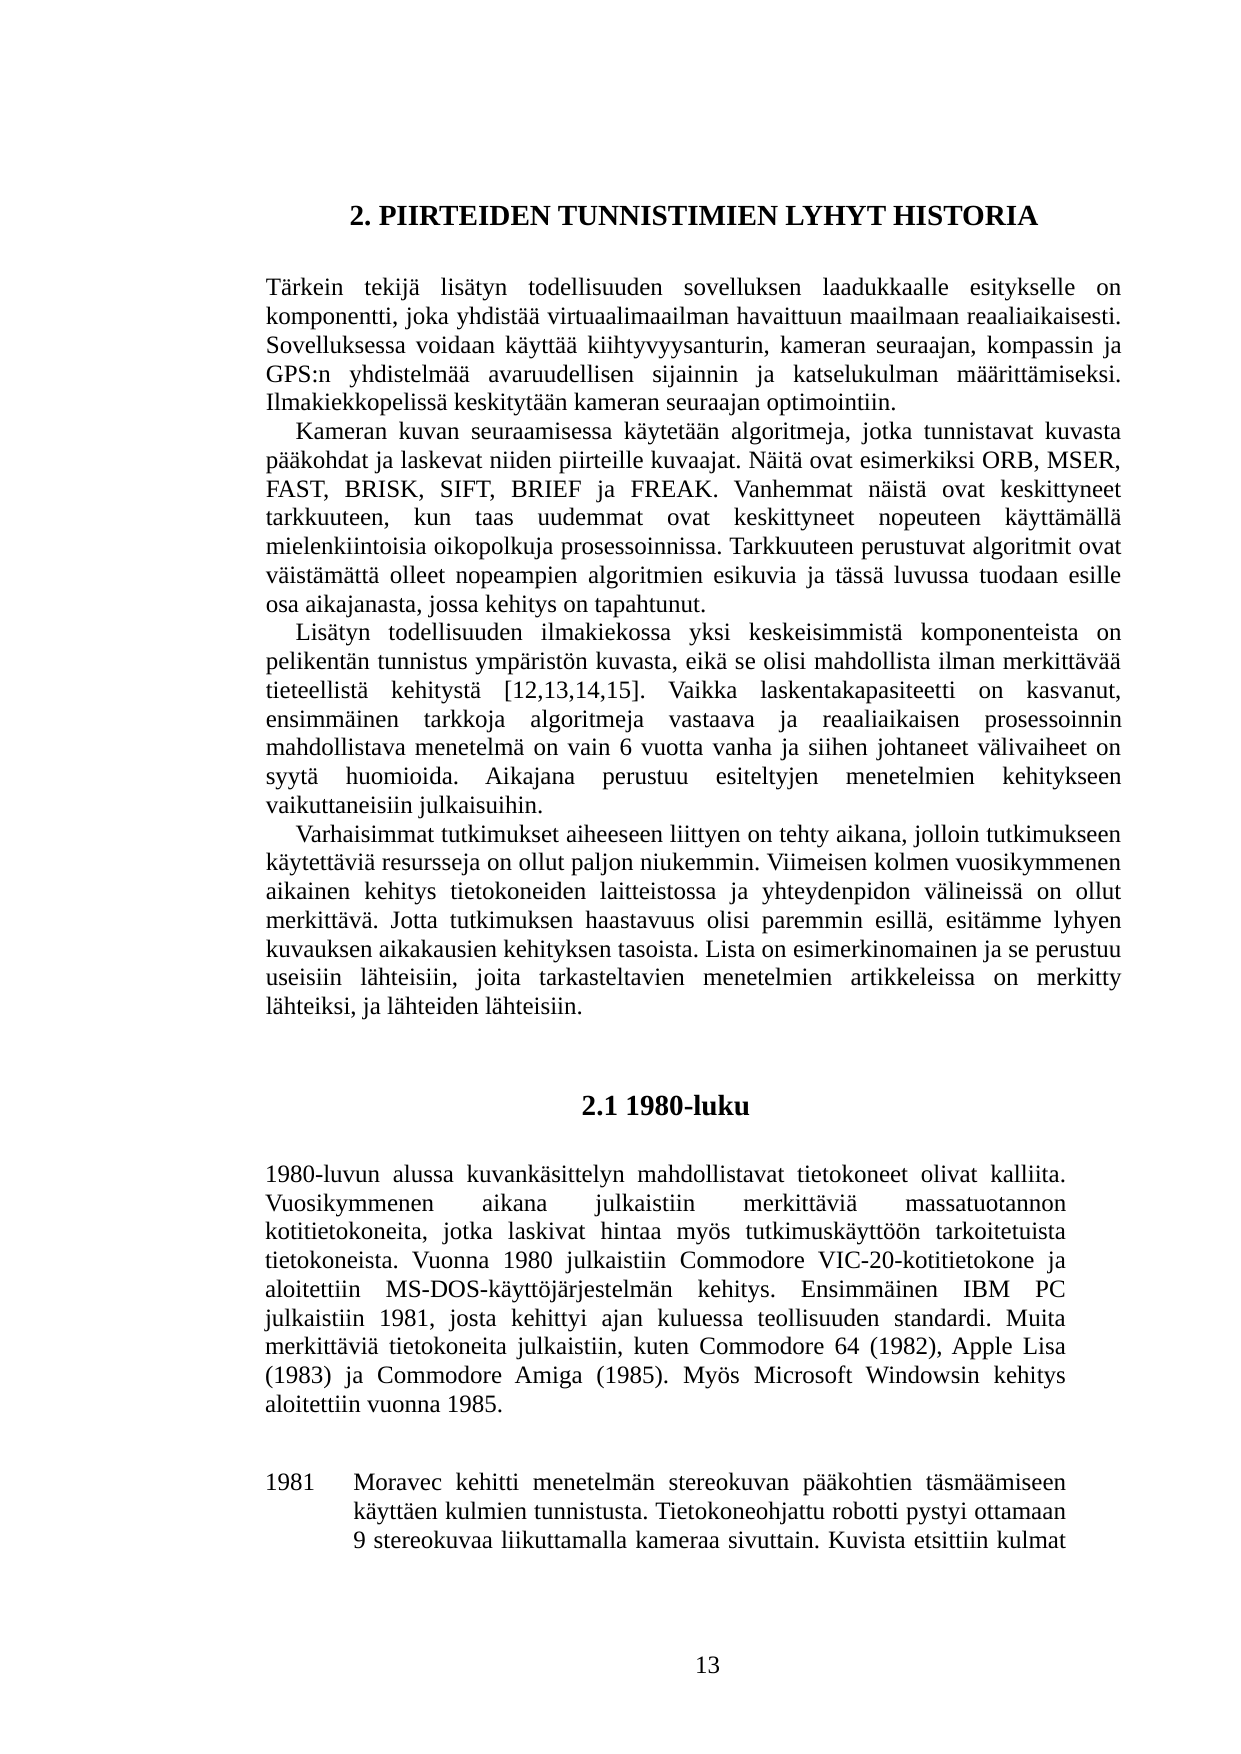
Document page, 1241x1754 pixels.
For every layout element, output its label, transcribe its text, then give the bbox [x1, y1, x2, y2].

text Tärkein tekijä lisätyn todellisuuden sovelluksen laadukkaalle esitykselle on komponentti, joka yhdistää virtuaalimaailman havaittuun maailmaan reaaliaikaisesti. Sovelluksessa voidaan käyttää kiihtyvyysanturin, kameran seuraajan, kompassin ja GPS:n yhdistelmää avaruudellisen sijainnin ja katselukulman määrittämiseksi. Ilmakiekkopelissä keskitytään kameran seuraajan optimointiin. [266, 272, 1122, 416]
table_cell 1981 [254, 1457, 343, 1564]
text Lisätyn todellisuuden ilmakiekossa yksi keskeisimmistä komponenteista on pelikentän tunnistus ympäristön kuvasta, eikä se olisi mahdollista ilman merkittävää tieteellistä kehitystä [12,13,14,15]. Vaikka laskentakapasiteetti on kasvanut, ensimmäinen tarkkoja algoritmeja vastaava ja reaaliaikaisen prosessoinnin mahdollistava menetelmä on vain 6 vuotta vanha ja siihen johtaneet välivaiheet on syytä huomioida. Aikajana perustuu esiteltyjen menetelmien kehitykseen vaikuttaneisiin julkaisuihin. [266, 617, 1122, 819]
subtitle 2. PIIRTEIDEN TUNNISTIMIEN LYHYT HISTORIA [266, 198, 1122, 231]
text Varhaisimmat tutkimukset aiheeseen liittyen on tehty aikana, jolloin tutkimukseen käytettäviä resursseja on ollut paljon niukemmin. Viimeisen kolmen vuosikymmenen aikainen kehitys tietokoneiden laitteistossa ja yhteydenpidon välineissä on ollut merkittävä. Jotta tutkimuksen haastavuus olisi paremmin esillä, esitämme lyhyen kuvauksen aikakausien kehityksen tasoista. Lista on esimerkinomainen ja se perustuu useisiin lähteisiin, joita tarkasteltavien menetelmien artikkeleissa on merkitty lähteiksi, ja lähteiden lähteisiin. [266, 819, 1122, 1020]
text Kameran kuvan seuraamisessa käytetään algoritmeja, jotka tunnistavat kuvasta pääkohdat ja laskevat niiden piirteille kuvaajat. Näitä ovat esimerkiksi ORB, MSER, FAST, BRISK, SIFT, BRIEF ja FREAK. Vanhemmat näistä ovat keskittyneet tarkkuuteen, kun taas uudemmat ovat keskittyneet nopeuteen käyttämällä mielenkiintoisia oikopolkuja prosessoinnissa. Tarkkuuteen perustuvat algoritmit ovat väistämättä olleet nopeampien algoritmien esikuvia ja tässä luvussa tuodaan esille osa aikajanasta, jossa kehitys on tapahtunut. [266, 416, 1122, 617]
table_header 2.1 1980-luku 1980-luvun alussa kuvankäsittelyn mahdollistavat tietokoneet olivat kalliita. Vuosikymmenen aikana julkaistiin merkittäviä massatuotannon kotitietokoneita, jotka laskivat hintaa myös tutkimuskäyttöön tarkoitetuista tietokoneista. Vuonna 1980 julkaistiin Commodore VIC-20-kotitietokone ja aloitettiin MS-DOS-käyttöjärjestelmän kehitys. Ensimmäinen IBM PC julkaistiin 1981, josta kehittyi ajan kuluessa teollisuuden standardi. Muita merkittäviä tietokoneita julkaistiin, kuten Commodore 64 (1982), Apple Lisa (1983) ja Commodore Amiga (1985). Myös Microsoft Windowsin kehitys aloitettiin vuonna 1985. [254, 1049, 1077, 1457]
table_cell Moravec kehitti menetelmän stereokuvan pääkohtien täsmäämiseen käyttäen kulmien tunnistusta. Tietokoneohjattu robotti pystyi ottamaan 9 stereokuvaa liikuttamalla kameraa sivuttain. Kuvista etsittiin kulmat [343, 1457, 1077, 1564]
